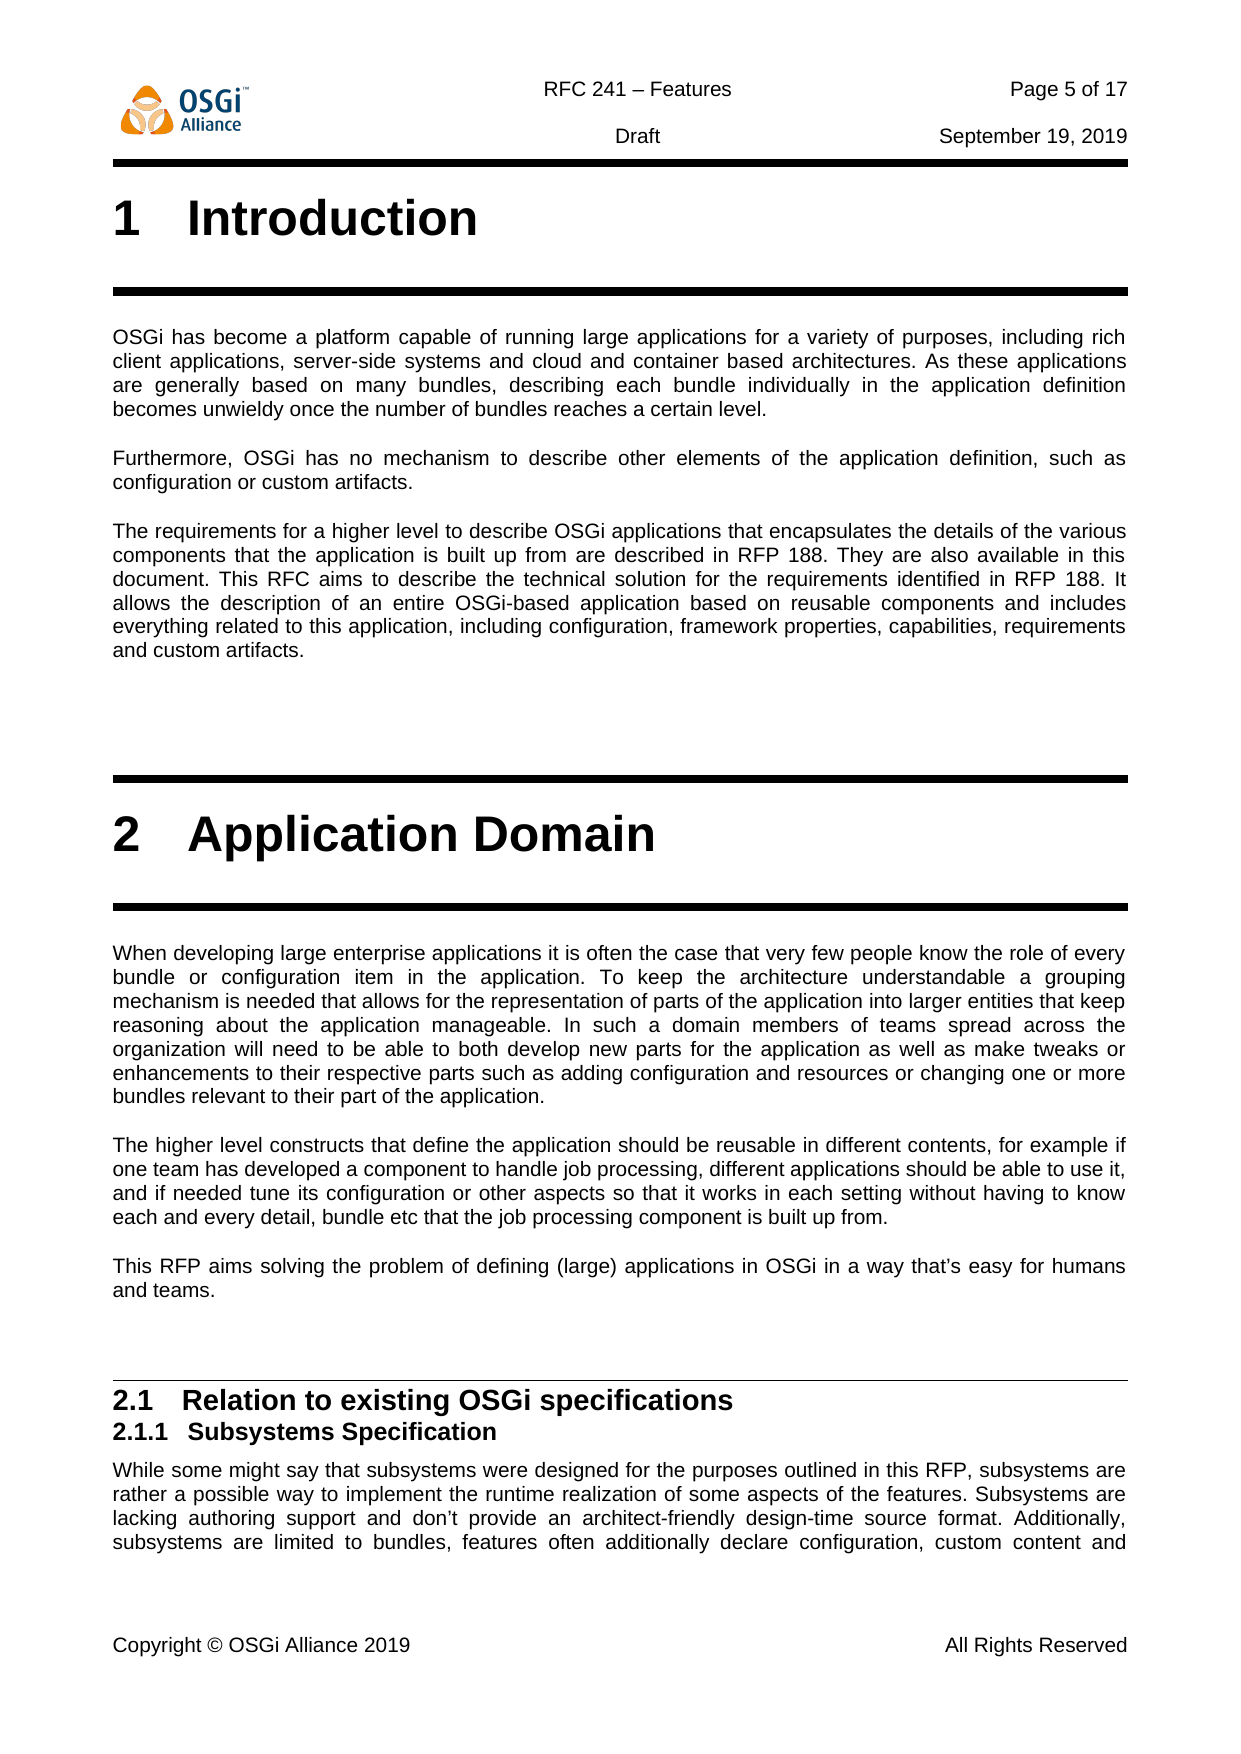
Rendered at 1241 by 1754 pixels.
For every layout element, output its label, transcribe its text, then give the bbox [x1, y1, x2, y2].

subtitle Application Domain [112, 776, 1128, 911]
text OSGi has become a platform capable of running large applications for a variety of purposes, including rich client applications, server-side systems and cloud and container based architectures. As these applications are generally based on many bundles, describing each bundle individually in the application definition becomes unwieldy once the number of bundles reaches a certain level. [112, 325, 1128, 421]
text While some might say that subsystems were designed for the purposes outlined in this RFP, subsystems are rather a possible way to implement the runtime realization of some aspects of the features. Subsystems are lacking authoring support and don’t provide an architect-friendly design-time source format. Additionally, subsystems are limited to bundles, features often additionally declare configuration, custom content and [112, 1458, 1128, 1554]
subtitle Introduction [112, 160, 1128, 296]
text When developing large enterprise applications it is often the case that very few people know the role of every bundle or configuration item in the application. To keep the architecture understandable a grouping mechanism is needed that allows for the representation of parts of the application into larger entities that keep reasoning about the application manageable. In such a domain members of teams spread across the organization will need to be able to both develop new parts for the application as well as make tweaks or enhancements to their respective parts such as adding configuration and resources or changing one or more bundles relevant to their part of the application. [112, 941, 1128, 1108]
text The higher level constructs that define the application should be reusable in different contents, for example if one team has developed a component to handle job processing, different applications should be able to use it, and if needed tune its configuration or other aspects so that it works in each setting without having to know each and every detail, bundle etc that the job processing component is built up from. [112, 1133, 1128, 1229]
subtitle Subsystems Specification [112, 1417, 1128, 1446]
picture [113, 78, 257, 142]
text Furthermore, OSGi has no mechanism to describe other elements of the application definition, such as configuration or custom artifacts. [112, 446, 1128, 493]
text The requirements for a higher level to describe OSGi applications that encapsulates the details of the various components that the application is built up from are described in RFP 188. They are also available in this document. This RFC aims to describe the technical solution for the requirements identified in RFP 188. It allows the description of an entire OSGi-based application based on reusable components and includes everything related to this application, including configuration, framework properties, capabilities, requirements and custom artifacts. [112, 518, 1128, 662]
subtitle Relation to existing OSGi specifications [112, 1381, 1128, 1417]
text This RFP aims solving the problem of defining (large) applications in OSGi in a way that’s easy for humans and teams. [112, 1254, 1128, 1302]
